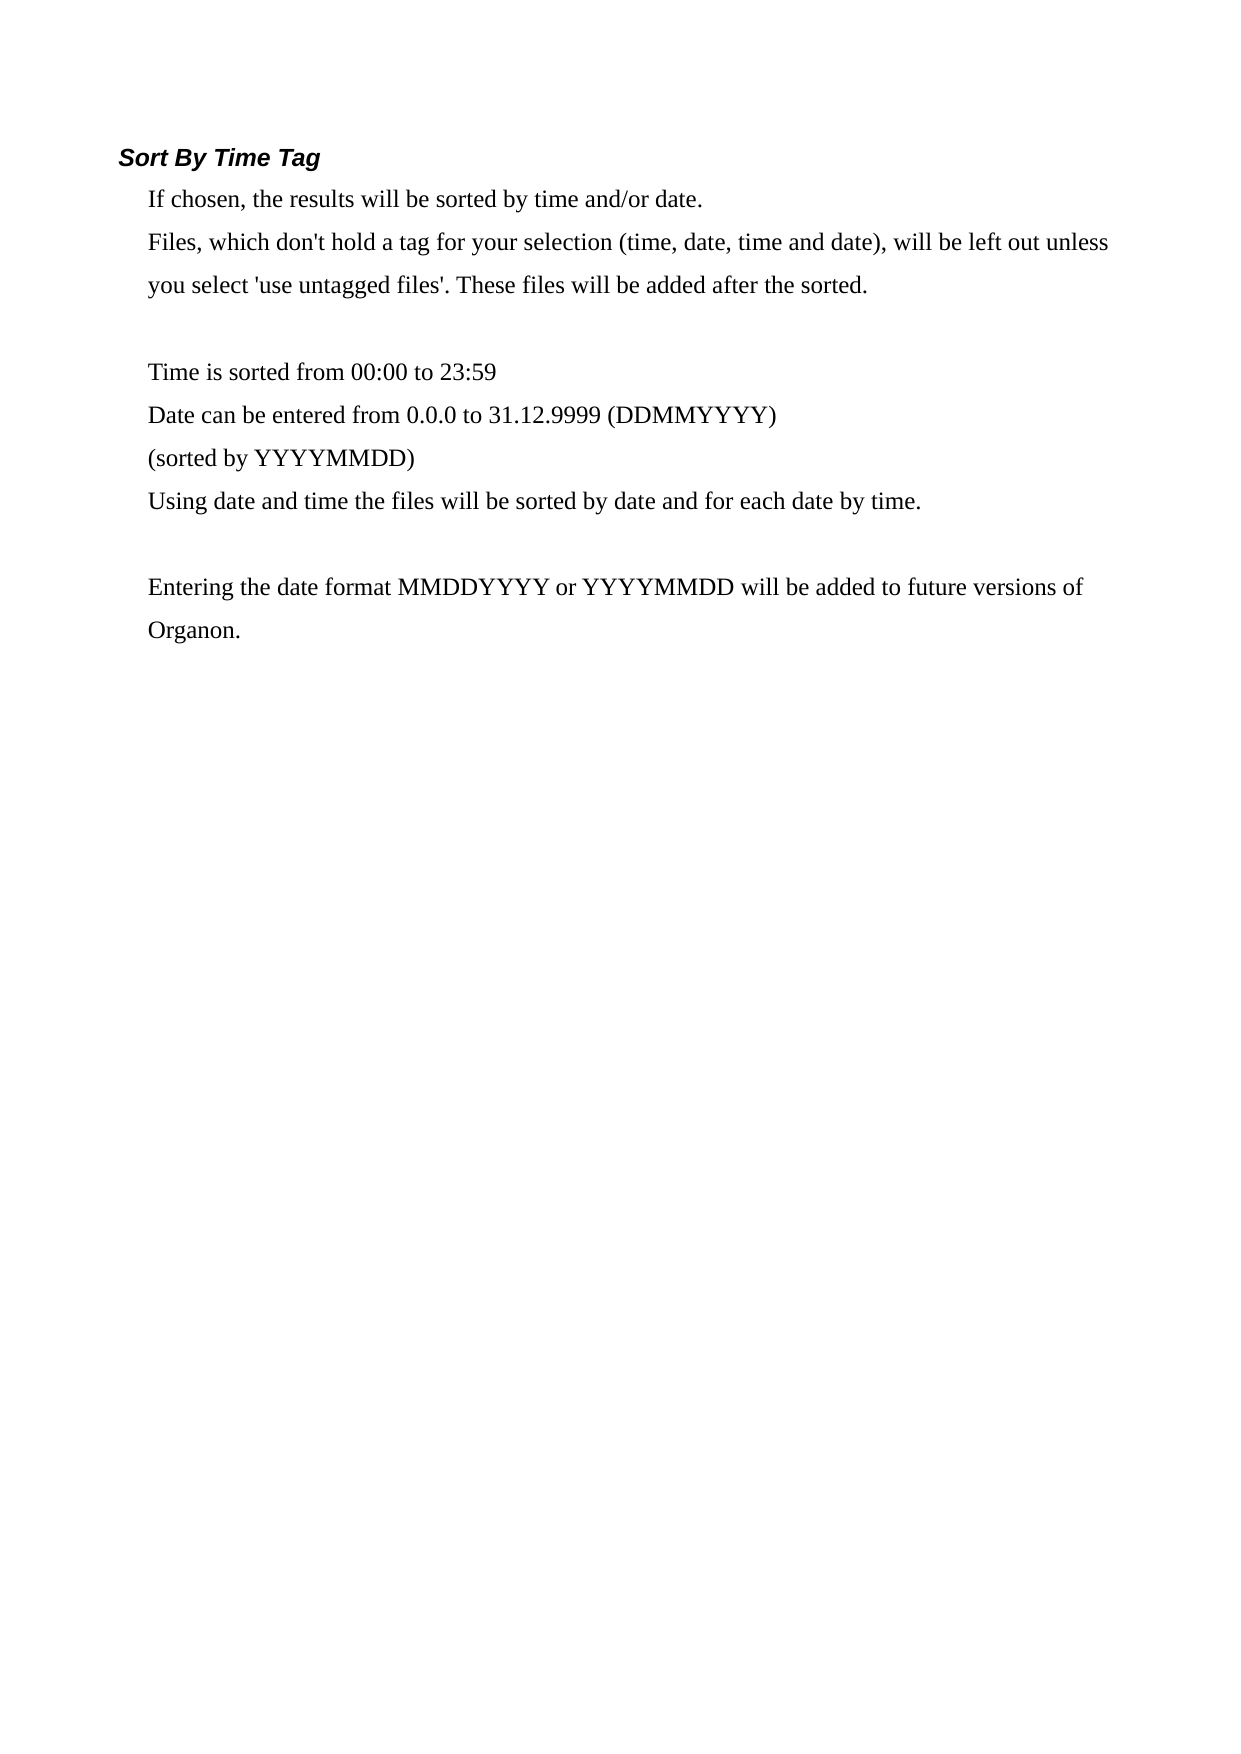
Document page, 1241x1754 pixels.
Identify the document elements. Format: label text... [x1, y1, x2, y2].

text Entering the date format MMDDYYYY or YYYYMMDD will be added to future versions of Organon. [148, 572, 1122, 644]
text (sorted by YYYYMMDD) [148, 443, 1122, 472]
text If chosen, the results will be sorted by time and/or date. [148, 184, 1122, 213]
text Date can be entered from 0.0.0 to 31.12.9999 (DDMMYYYY) [148, 400, 1122, 428]
text Using date and time the files will be sorted by date and for each date by time. [148, 486, 1122, 515]
text Time is sorted from 00:00 to 23:59 [148, 357, 1122, 385]
text Files, which don't hold a tag for your selection (time, date, time and date), will be left out unless you select 'use untagged files'. These files will be added after the sorted. [148, 227, 1122, 299]
subtitle Sort By Time Tag [118, 143, 1122, 172]
